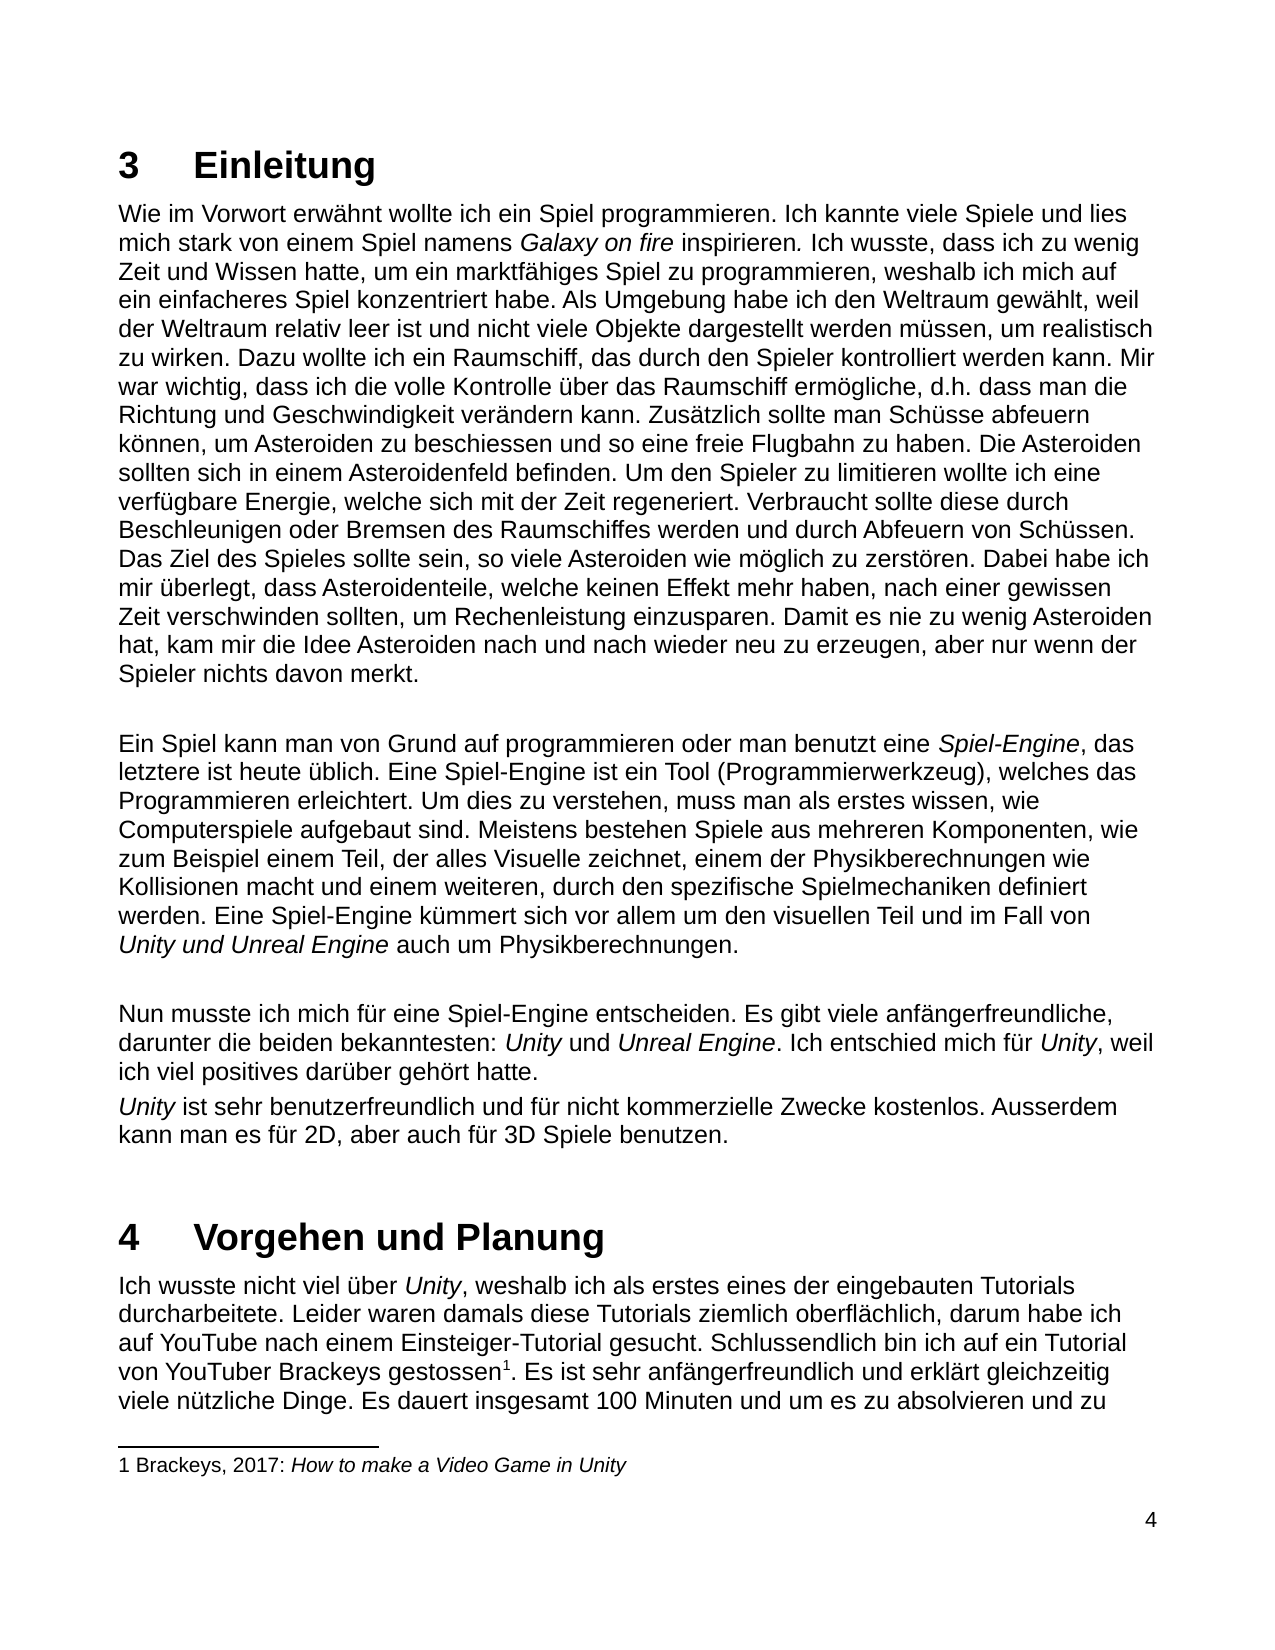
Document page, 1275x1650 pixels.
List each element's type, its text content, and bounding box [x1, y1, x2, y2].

text Wie im Vorwort erwähnt wollte ich ein Spiel programmieren. Ich kannte viele Spiele und lies mich stark von einem Spiel namens Galaxy on fire inspirieren. Ich wusste, dass ich zu wenig Zeit und Wissen hatte, um ein marktfähiges Spiel zu programmieren, weshalb ich mich auf ein einfacheres Spiel konzentriert habe. Als Umgebung habe ich den Weltraum gewählt, weil der Weltraum relativ leer ist und nicht viele Objekte dargestellt werden müssen, um realistisch zu wirken. Dazu wollte ich ein Raumschiff, das durch den Spieler kontrolliert werden kann. Mir war wichtig, dass ich die volle Kontrolle über das Raumschiff ermögliche, d.h. dass man die Richtung und Geschwindigkeit verändern kann. Zusätzlich sollte man Schüsse abfeuern können, um Asteroiden zu beschiessen und so eine freie Flugbahn zu haben. Die Asteroiden sollten sich in einem Asteroidenfeld befinden. Um den Spieler zu limitieren wollte ich eine verfügbare Energie, welche sich mit der Zeit regeneriert. Verbraucht sollte diese durch Beschleunigen oder Bremsen des Raumschiffes werden und durch Abfeuern von Schüssen. Das Ziel des Spieles sollte sein, so viele Asteroiden wie möglich zu zerstören. Dabei habe ich mir überlegt, dass Asteroidenteile, welche keinen Effekt mehr haben, nach einer gewissen Zeit verschwinden sollten, um Rechenleistung einzusparen. Damit es nie zu wenig Asteroiden hat, kam mir die Idee Asteroiden nach und nach wieder neu zu erzeugen, aber nur wenn der Spieler nichts davon merkt. [118, 199, 1157, 688]
text Brackeys, 2017: How to make a Video Game in Unity [118, 1453, 1157, 1477]
text Ein Spiel kann man von Grund auf programmieren oder man benutzt eine Spiel-Engine, das letztere ist heute üblich. Eine Spiel-Engine ist ein Tool (Programmierwerkzeug), welches das Programmieren erleichtert. Um dies zu verstehen, muss man als erstes wissen, wie Computerspiele aufgebaut sind. Meistens bestehen Spiele aus mehreren Komponenten, wie zum Beispiel einem Teil, der alles Visuelle zeichnet, einem der Physikberechnungen wie Kollisionen macht und einem weiteren, durch den spezifische Spielmechaniken definiert werden. Eine Spiel-Engine kümmert sich vor allem um den visuellen Teil und im Fall von Unity und Unreal Engine auch um Physikberechnungen. [118, 729, 1157, 959]
text Ich wusste nicht viel über Unity, weshalb ich als erstes eines der eingebauten Tutorials durcharbeitete. Leider waren damals diese Tutorials ziemlich oberflächlich, darum habe ich auf YouTube nach einem Einsteiger-Tutorial gesucht. Schlussendlich bin ich auf ein Tutorial von YouTuber Brackeys gestossen. Es ist sehr anfängerfreundlich und erklärt gleichzeitig viele nützliche Dinge. Es dauert insgesamt 100 Minuten und um es zu absolvieren und zu [118, 1271, 1157, 1414]
subtitle Einleitung [118, 143, 1157, 187]
text Unity ist sehr benutzerfreundlich und für nicht kommerzielle Zwecke kostenlos. Ausserdem kann man es für 2D, aber auch für 3D Spiele benutzen. [118, 1091, 1157, 1149]
subtitle Vorgehen und Planung [118, 1214, 1157, 1258]
text Nun musste ich mich für eine Spiel-Engine entscheiden. Es gibt viele anfängerfreundliche, darunter die beiden bekanntesten: Unity und Unreal Engine. Ich entschied mich für Unity, weil ich viel positives darüber gehört hatte. [118, 999, 1157, 1086]
